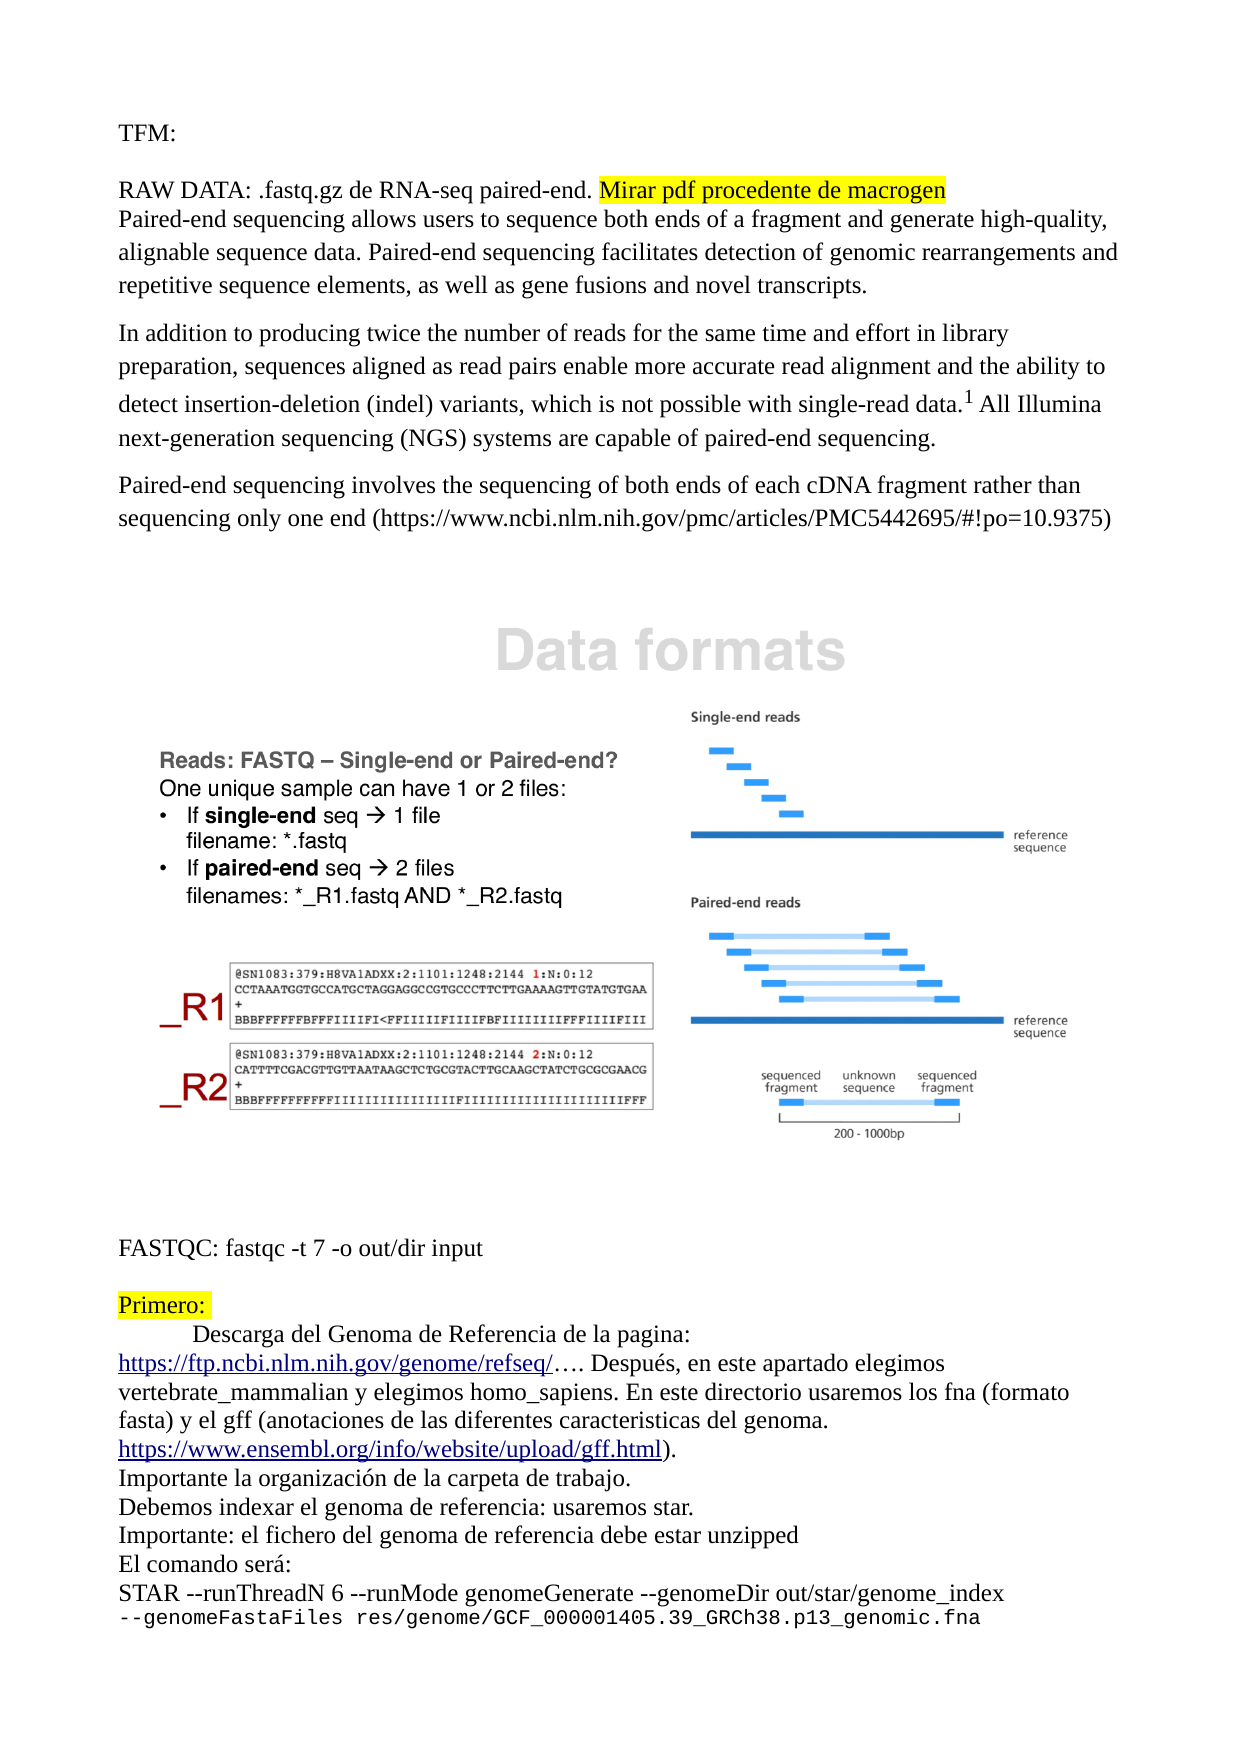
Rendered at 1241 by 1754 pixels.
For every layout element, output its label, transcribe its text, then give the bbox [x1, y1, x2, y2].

text Descarga del Genoma de Referencia de la pagina: https://ftp.ncbi.nlm.nih.gov/genome/refseq/…. Después, en este apartado elegimos vertebrate_mammalian y elegimos homo_sapiens. En este directorio usaremos los fna (formato fasta) y el gff (anotaciones de las diferentes caracteristicas del genoma. https://www.ensembl.org/info/website/upload/gff.html). [118, 1319, 1122, 1463]
text El comando será: [118, 1549, 1122, 1578]
text TFM: [118, 118, 1122, 147]
text In addition to producing twice the number of reads for the same time and effort in library preparation, sequences aligned as read pairs enable more accurate read alignment and the ability to detect insertion-deletion (indel) variants, which is not possible with single-read data.1 All Illumina next-generation sequencing (NGS) systems are capable of paired-end sequencing. [118, 318, 1122, 451]
text Importante: el fichero del genoma de referencia debe estar unzipped [118, 1521, 1122, 1549]
picture [118, 598, 1123, 1182]
text RAW DATA: .fastq.gz de RNA-seq paired-end. Mirar pdf procedente de macrogen [118, 176, 1122, 204]
text STAR --runThreadN 6 --runMode genomeGenerate --genomeDir out/star/genome_index [118, 1578, 1122, 1607]
text Importante la organización de la carpeta de trabajo. [118, 1463, 1122, 1492]
text Debemos indexar el genoma de referencia: usaremos star. [118, 1492, 1122, 1521]
text Paired-end sequencing involves the sequencing of both ends of each cDNA fragment rather than sequencing only one end (https://www.ncbi.nlm.nih.gov/pmc/articles/PMC5442695/#!po=10.9375) [118, 470, 1122, 532]
text Primero: [118, 1291, 1122, 1319]
text FASTQC: fastqc -t 7 -o out/dir input [118, 1233, 1122, 1262]
text Paired-end sequencing allows users to sequence both ends of a fragment and generate high-quality, alignable sequence data. Paired-end sequencing facilitates detection of genomic rearrangements and repetitive sequence elements, as well as gene fusions and novel transcripts. [118, 204, 1122, 299]
text --genomeFastaFiles res/genome/GCF_000001405.39_GRCh38.p13_genomic.fna [118, 1607, 1122, 1630]
